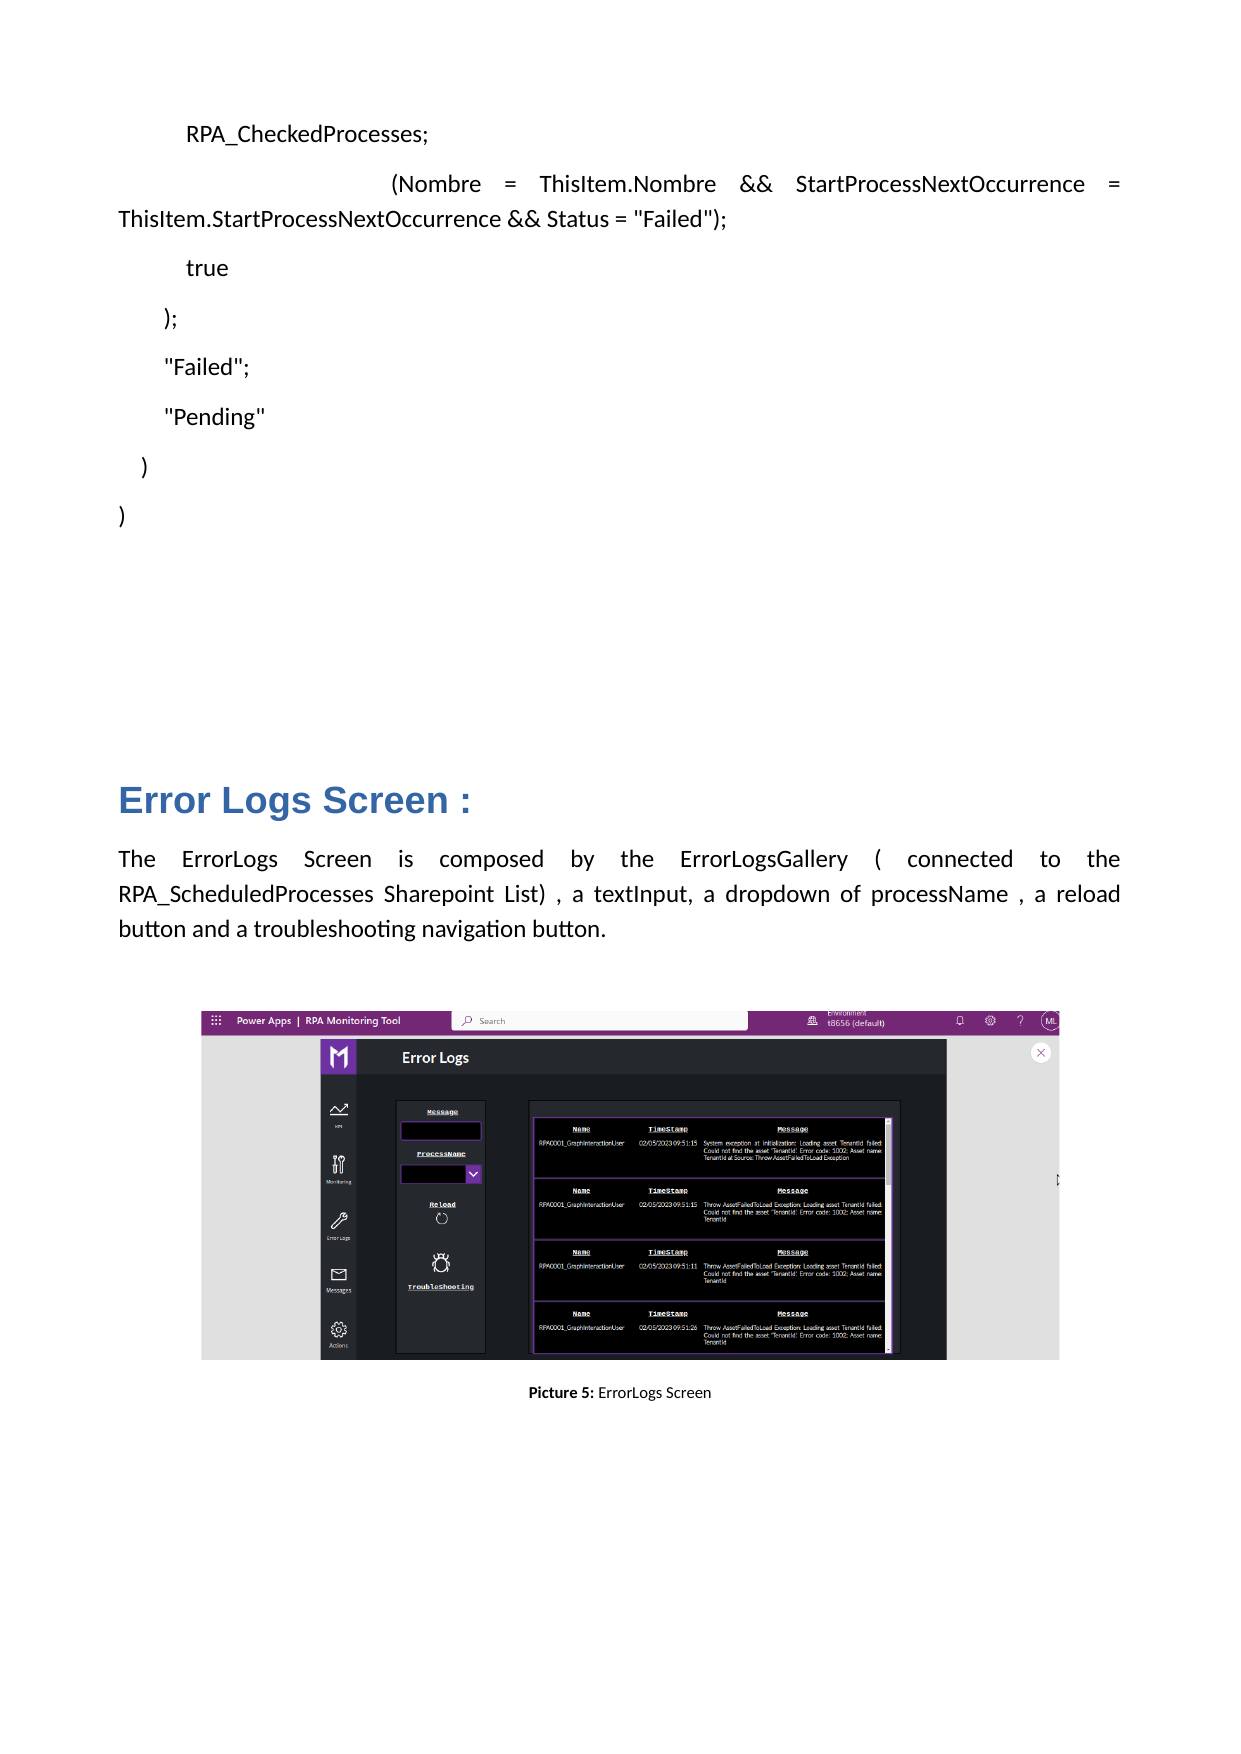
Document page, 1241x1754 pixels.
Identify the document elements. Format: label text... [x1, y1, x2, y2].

text true [118, 252, 1122, 283]
text ) [118, 451, 1122, 481]
text The ErrorLogs Screen is composed by the ErrorLogsGallery ( connected to the RPA_ScheduledProcesses Sharepoint List) , a textInput, a dropdown of processName , a reload button and a troubleshooting navigation button. [118, 843, 1122, 943]
text "Failed"; [118, 351, 1122, 382]
text ) [118, 500, 1122, 531]
text Picture 5: ErrorLogs Screen [118, 1383, 1122, 1403]
text Error Logs Screen : [118, 778, 1122, 822]
text "Pending" [118, 401, 1122, 432]
text (Nombre = ThisItem.Nombre && StartProcessNextOccurrence = ThisItem.StartProcessNextOccurrence && Status = "Failed"); [118, 168, 1122, 233]
text ); [118, 302, 1122, 332]
picture [201, 1011, 1060, 1360]
text RPA_CheckedProcesses; [118, 118, 1122, 149]
